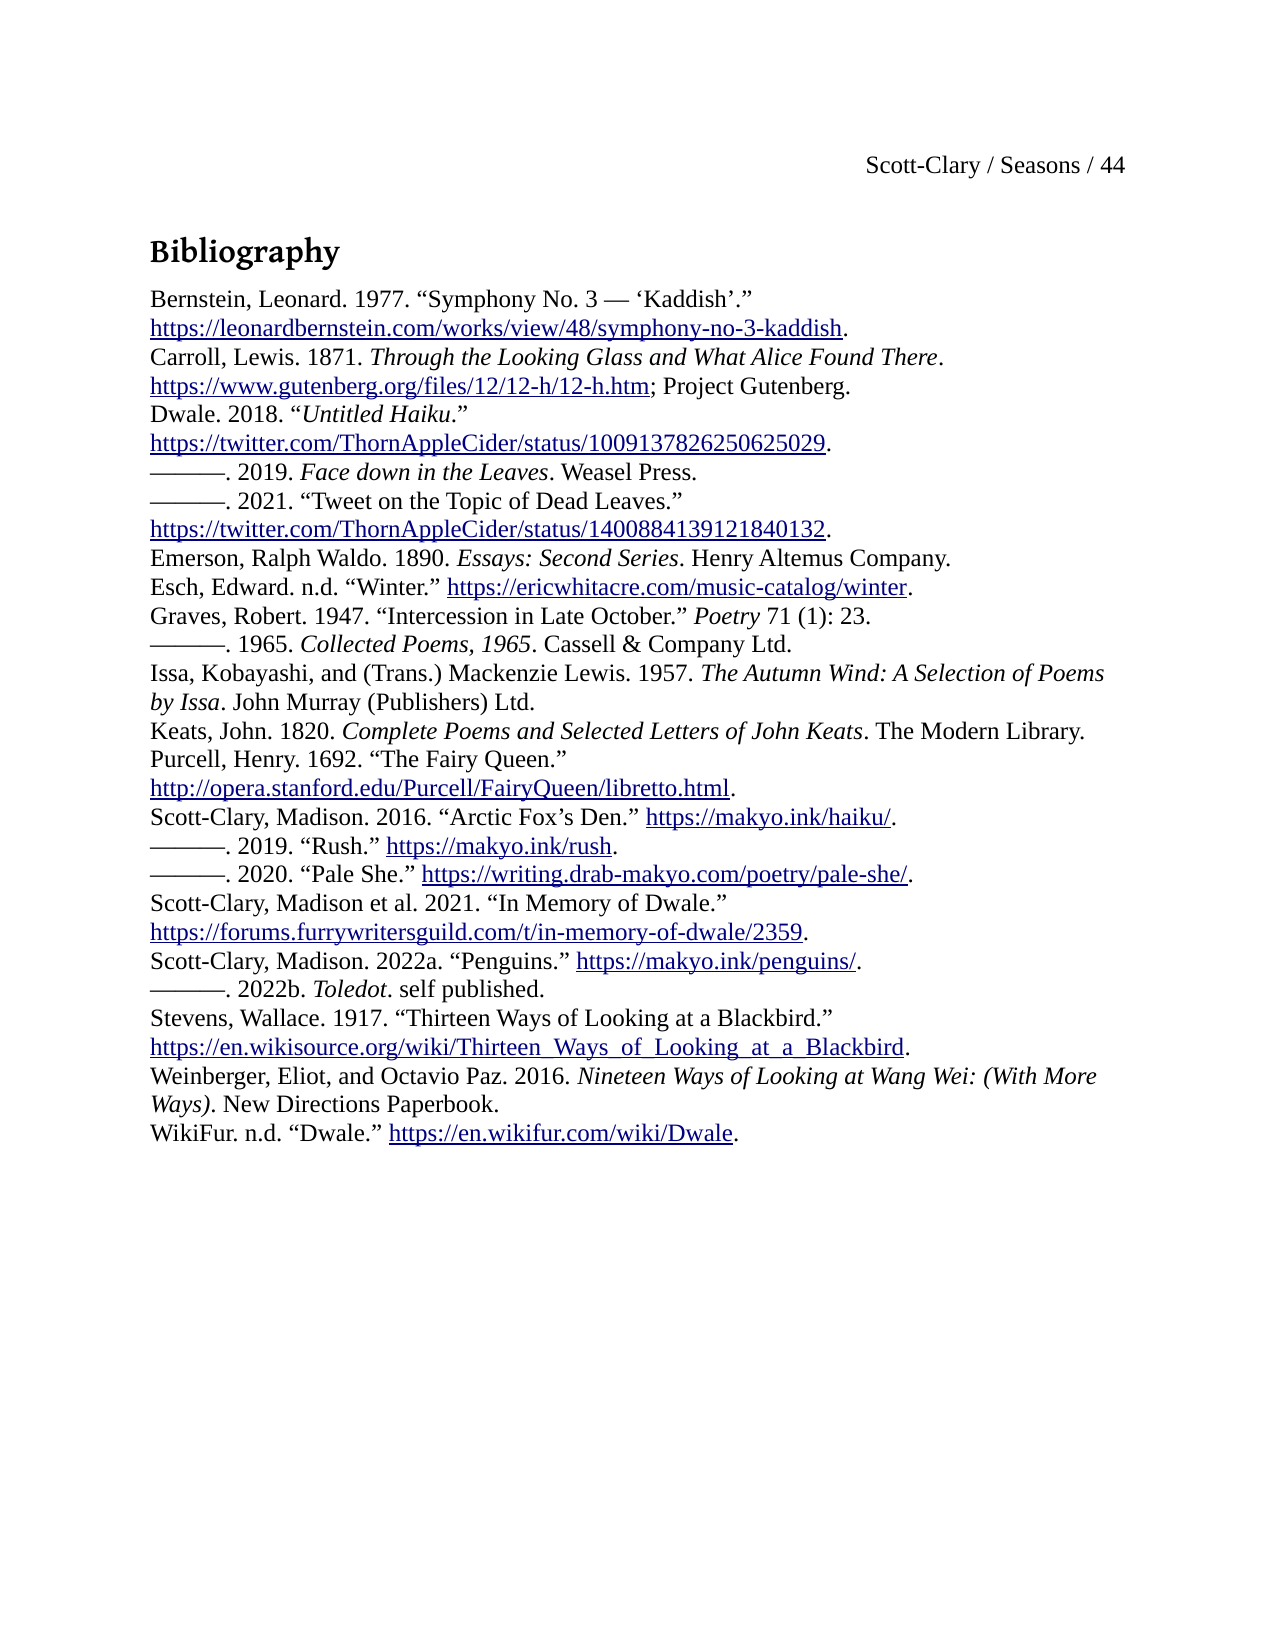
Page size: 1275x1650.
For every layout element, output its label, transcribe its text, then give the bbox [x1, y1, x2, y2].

subtitle Bibliography [150, 233, 1125, 272]
text Esch, Edward. n.d. “Winter.” https://ericwhitacre.com/music-catalog/winter. [150, 572, 1125, 601]
text ———. 2022b. Toledot. self published. [150, 974, 1125, 1003]
text Stevens, Wallace. 1917. “Thirteen Ways of Looking at a Blackbird.” https://en.wikisource.org/wiki/Thirteen_Ways_of_Looking_at_a_Blackbird. [150, 1003, 1125, 1061]
text Weinberger, Eliot, and Octavio Paz. 2016. Nineteen Ways of Looking at Wang Wei: (With More Ways). New Directions Paperbook. [150, 1061, 1125, 1118]
text Scott-Clary, Madison. 2022a. “Penguins.” https://makyo.ink/penguins/. [150, 946, 1125, 974]
text Graves, Robert. 1947. “Intercession in Late October.” Poetry 71 (1): 23. [150, 601, 1125, 629]
text ———. 2020. “Pale She.” https://writing.drab-makyo.com/poetry/pale-she/. [150, 859, 1125, 888]
text ———. 1965. Collected Poems, 1965. Cassell & Company Ltd. [150, 629, 1125, 658]
text ———. 2019. Face down in the Leaves. Weasel Press. [150, 457, 1125, 486]
text ———. 2019. “Rush.” https://makyo.ink/rush. [150, 831, 1125, 859]
text Emerson, Ralph Waldo. 1890. Essays: Second Series. Henry Altemus Company. [150, 543, 1125, 572]
text Carroll, Lewis. 1871. Through the Looking Glass and What Alice Found There. https://www.gutenberg.org/files/12/12-h/12-h.htm; Project Gutenberg. [150, 342, 1125, 399]
text Scott-Clary, Madison et al. 2021. “In Memory of Dwale.” https://forums.furrywritersguild.com/t/in-memory-of-dwale/2359. [150, 888, 1125, 946]
text WikiFur. n.d. “Dwale.” https://en.wikifur.com/wiki/Dwale. [150, 1118, 1125, 1147]
text Issa, Kobayashi, and (Trans.) Mackenzie Lewis. 1957. The Autumn Wind: A Selection of Poems by Issa. John Murray (Publishers) Ltd. [150, 658, 1125, 716]
text Dwale. 2018. “Untitled Haiku.” https://twitter.com/ThornAppleCider/status/1009137826250625029. [150, 399, 1125, 457]
text Bernstein, Leonard. 1977. “Symphony No. 3 — ‘Kaddish’.” https://leonardbernstein.com/works/view/48/symphony-no-3-kaddish. [150, 284, 1125, 342]
text Keats, John. 1820. Complete Poems and Selected Letters of John Keats. The Modern Library. [150, 716, 1125, 744]
text ———. 2021. “Tweet on the Topic of Dead Leaves.” https://twitter.com/ThornAppleCider/status/1400884139121840132. [150, 486, 1125, 543]
text Purcell, Henry. 1692. “The Fairy Queen.” http://opera.stanford.edu/Purcell/FairyQueen/libretto.html. [150, 744, 1125, 802]
text Scott-Clary, Madison. 2016. “Arctic Fox’s Den.” https://makyo.ink/haiku/. [150, 802, 1125, 831]
